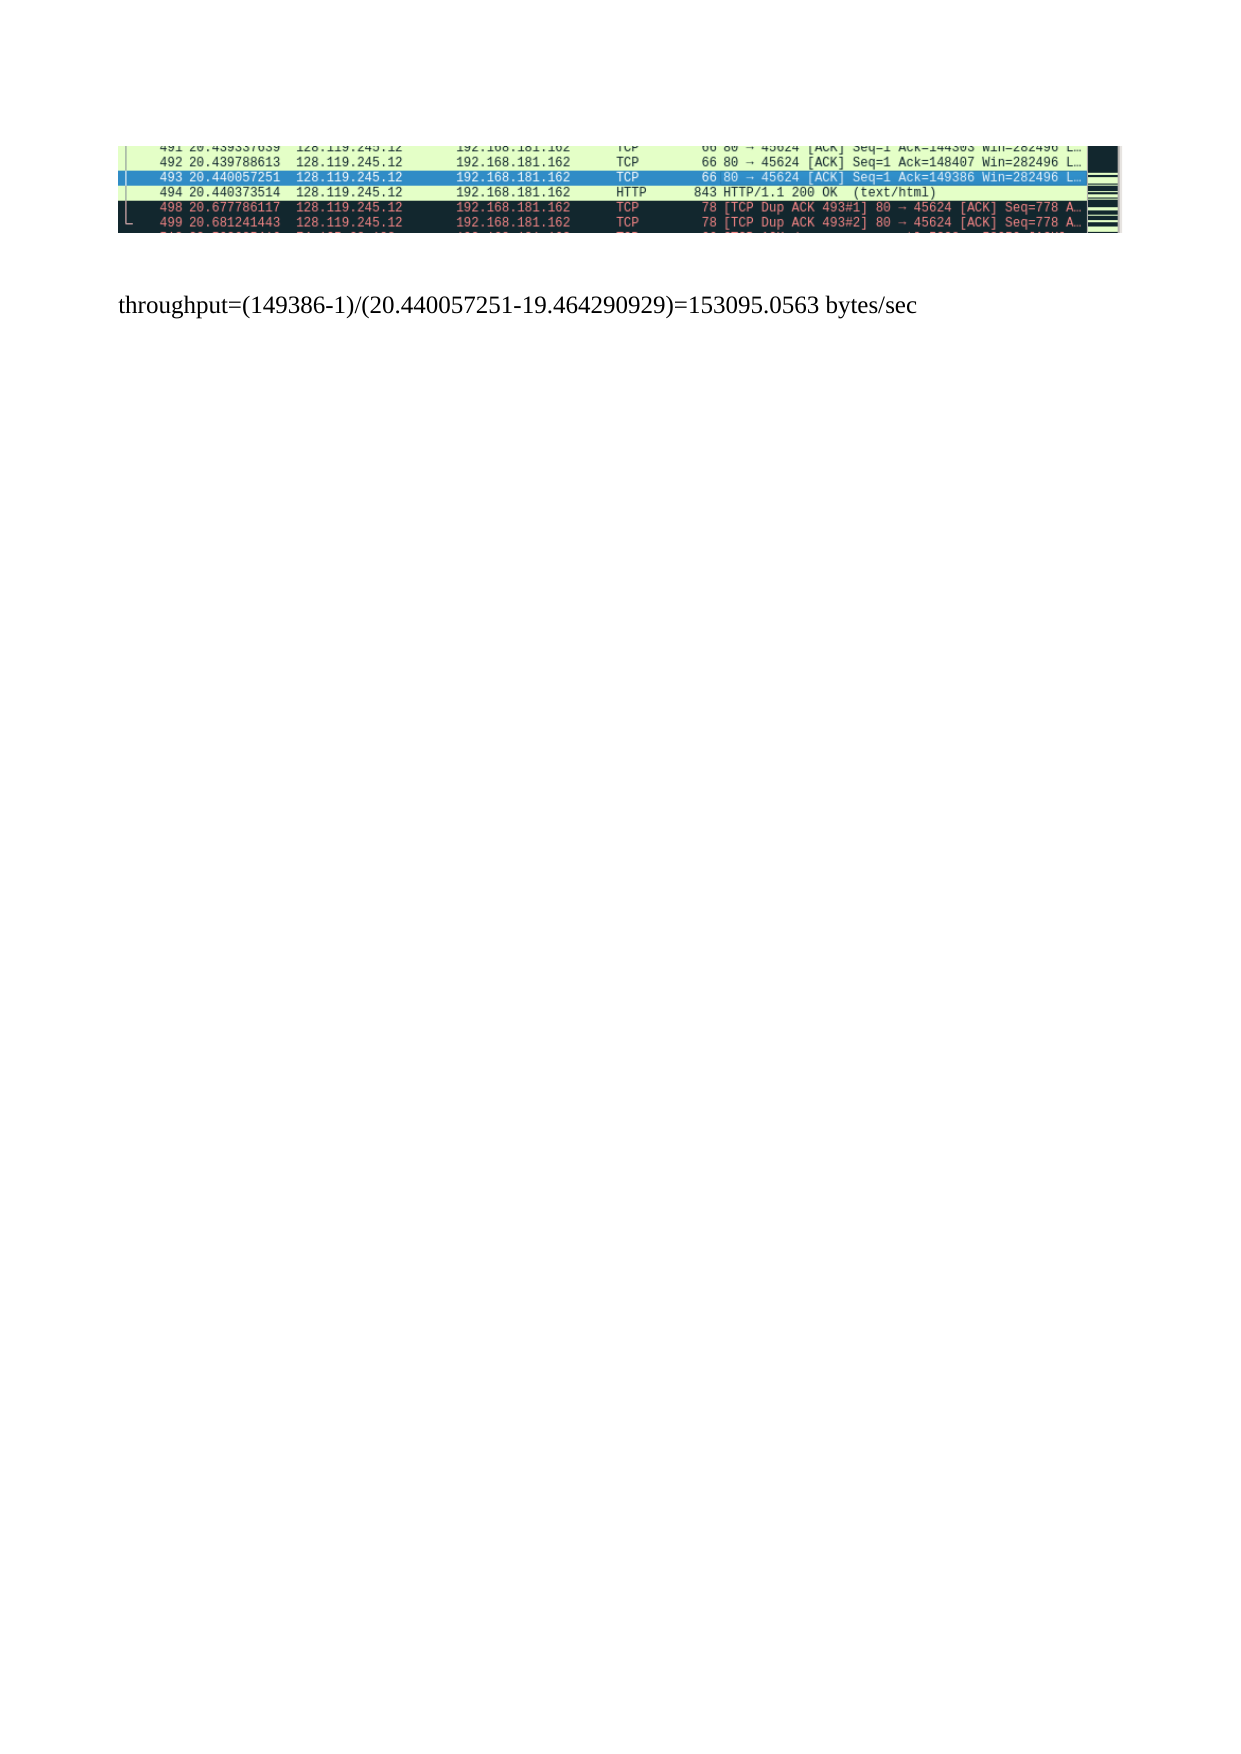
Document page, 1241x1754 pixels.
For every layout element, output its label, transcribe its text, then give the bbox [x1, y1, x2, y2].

picture [118, 146, 1123, 233]
text throughput=(149386-1)/(20.440057251-19.464290929)=153095.0563 bytes/sec [118, 290, 1122, 319]
